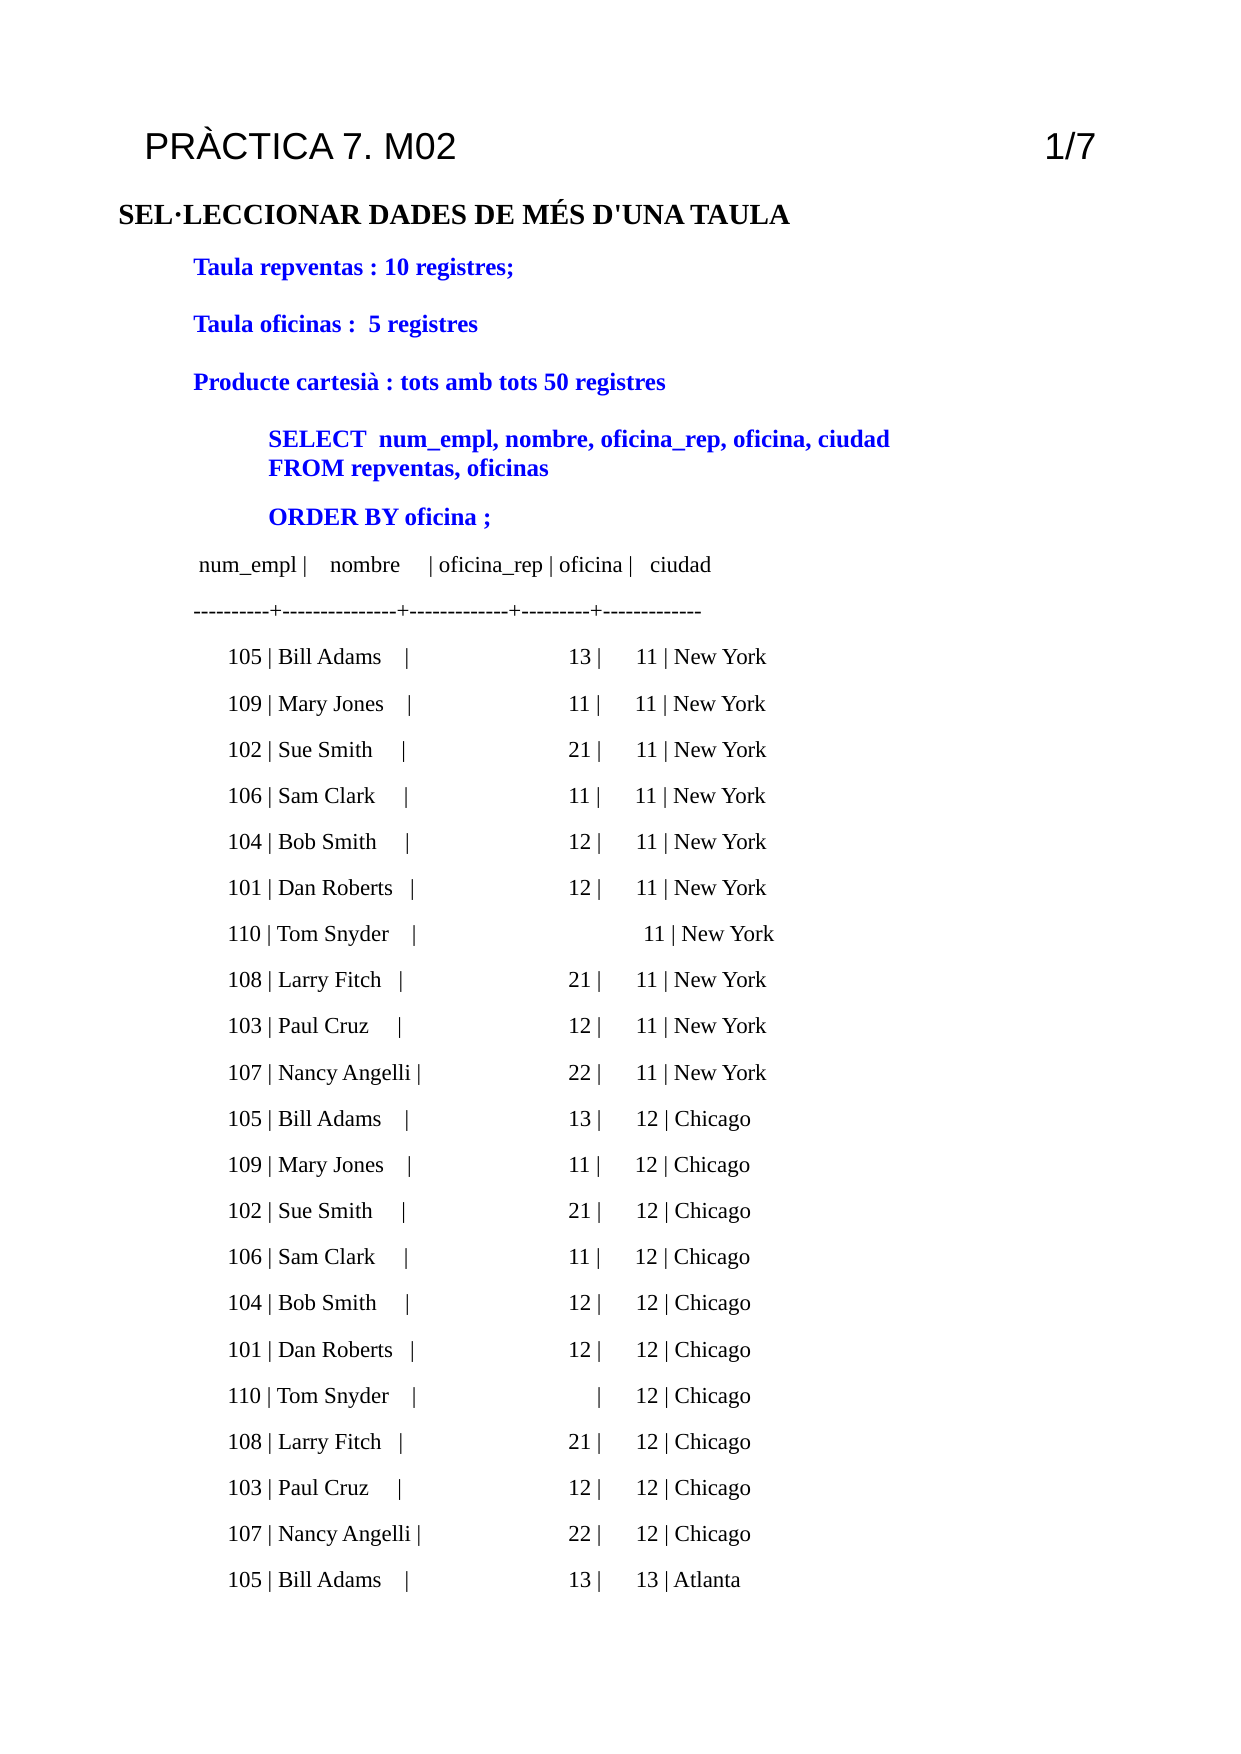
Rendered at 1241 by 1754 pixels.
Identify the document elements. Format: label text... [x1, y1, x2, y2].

text 105 | Bill Adams | 13 | 11 | New York [193, 643, 1122, 670]
text 110 | Tom Snyder | 11 | New York [193, 920, 1122, 947]
text ----------+---------------+-------------+---------+------------- [193, 597, 1122, 624]
text Producte cartesià : tots amb tots 50 registres [118, 367, 1122, 396]
text Taula oficinas : 5 registres [118, 309, 1122, 338]
text 109 | Mary Jones | 11 | 11 | New York [193, 689, 1122, 716]
text Taula repventas : 10 registres; [118, 252, 1122, 281]
text 104 | Bob Smith | 12 | 11 | New York [193, 828, 1122, 854]
text 107 | Nancy Angelli | 22 | 12 | Chicago [193, 1520, 1122, 1547]
text 105 | Bill Adams | 13 | 12 | Chicago [193, 1105, 1122, 1131]
text 105 | Bill Adams | 13 | 13 | Atlanta [193, 1566, 1122, 1593]
text 106 | Sam Clark | 11 | 11 | New York [193, 782, 1122, 808]
text SELECT num_empl, nombre, oficina_rep, oficina, ciudad [193, 424, 1122, 453]
text SEL·LECCIONAR DADES DE MÉS D'UNA TAULA [118, 197, 1122, 231]
text 110 | Tom Snyder | | 12 | Chicago [193, 1382, 1122, 1408]
text 101 | Dan Roberts | 12 | 11 | New York [193, 874, 1122, 901]
text 103 | Paul Cruz | 12 | 11 | New York [193, 1013, 1122, 1039]
text 106 | Sam Clark | 11 | 12 | Chicago [193, 1243, 1122, 1270]
text 108 | Larry Fitch | 21 | 11 | New York [193, 966, 1122, 993]
text 107 | Nancy Angelli | 22 | 11 | New York [193, 1059, 1122, 1085]
text 109 | Mary Jones | 11 | 12 | Chicago [193, 1151, 1122, 1177]
text 102 | Sue Smith | 21 | 12 | Chicago [193, 1197, 1122, 1223]
text ORDER BY oficina ; [193, 502, 1122, 531]
text num_empl | nombre | oficina_rep | oficina | ciudad [193, 551, 1122, 577]
text 101 | Dan Roberts | 12 | 12 | Chicago [193, 1336, 1122, 1362]
text 108 | Larry Fitch | 21 | 12 | Chicago [193, 1428, 1122, 1454]
text 103 | Paul Cruz | 12 | 12 | Chicago [193, 1474, 1122, 1500]
text 104 | Bob Smith | 12 | 12 | Chicago [193, 1289, 1122, 1316]
text 102 | Sue Smith | 21 | 11 | New York [193, 736, 1122, 762]
text FROM repventas, oficinas [193, 453, 1122, 482]
